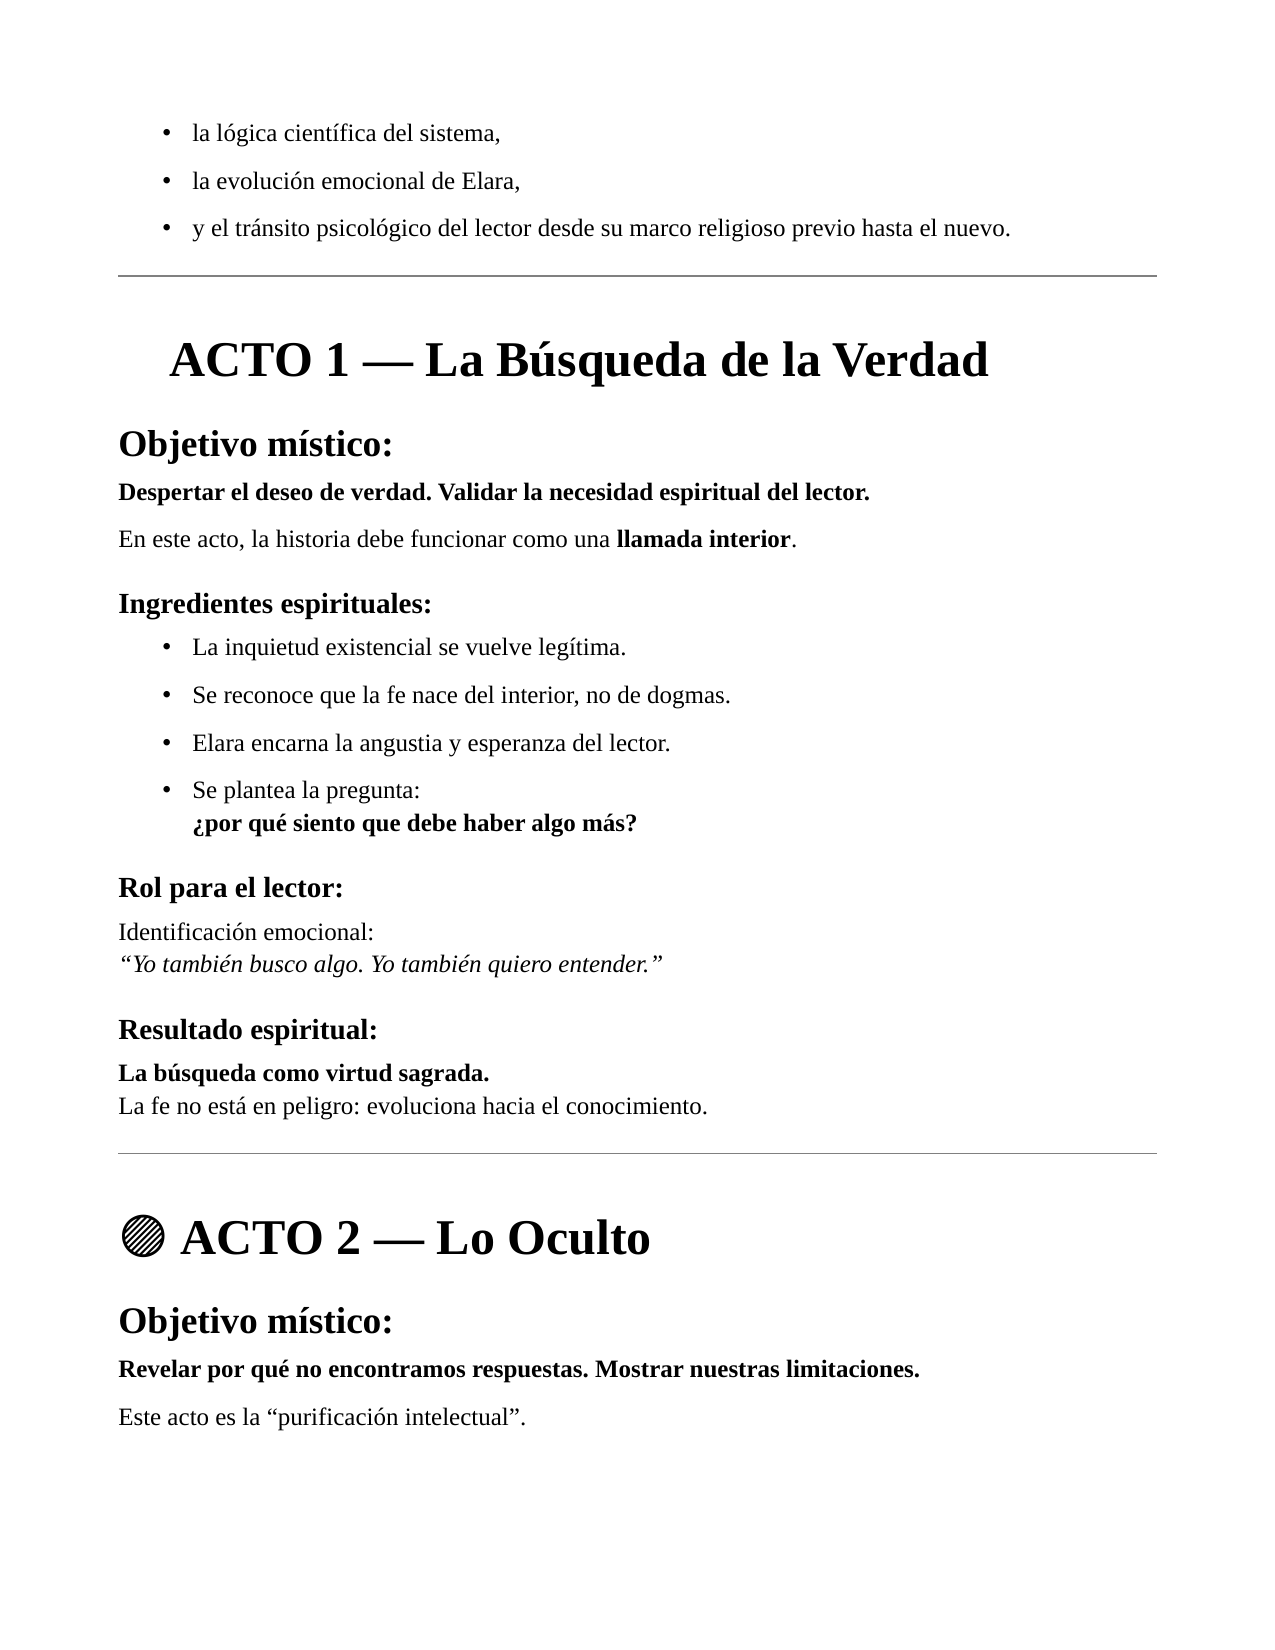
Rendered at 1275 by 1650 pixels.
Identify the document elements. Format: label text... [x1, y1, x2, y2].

list Se reconoce que la fe nace del interior, no de dogmas. [162, 680, 1157, 709]
subtitle Objetivo místico: [118, 421, 1157, 464]
list Se plantea la pregunta: ¿por qué siento que debe haber algo más? [162, 775, 1157, 837]
text Despertar el deseo de verdad. Validar la necesidad espiritual del lector. [118, 477, 1157, 505]
text Revelar por qué no encontramos respuestas. Mostrar nuestras limitaciones. [118, 1354, 1157, 1383]
list y el tránsito psicológico del lector desde su marco religioso previo hasta el nuevo. [162, 213, 1157, 242]
text Este acto es la “purificación intelectual”. [118, 1402, 1157, 1431]
text La búsqueda como virtud sagrada. La fe no está en peligro: evoluciona hacia el conocimiento. [118, 1058, 1157, 1119]
list la evolución emocional de Elara, [162, 166, 1157, 194]
list La inquietud existencial se vuelve legítima. [162, 632, 1157, 661]
subtitle Rol para el lector: [118, 871, 1157, 904]
text Identificación emocional: “Yo también busco algo. Yo también quiero entender.” [118, 917, 1157, 978]
list la lógica científica del sistema, [162, 118, 1157, 147]
subtitle Ingredientes espirituales: [118, 586, 1157, 620]
subtitle 🟣 ACTO 2 — Lo Oculto [118, 1208, 1157, 1265]
subtitle Objetivo místico: [118, 1298, 1157, 1342]
subtitle 🔵 ACTO 1 — La Búsqueda de la Verdad [118, 330, 1157, 388]
list Elara encarna la angustia y esperanza del lector. [162, 728, 1157, 756]
text En este acto, la historia debe funcionar como una llamada interior. [118, 524, 1157, 553]
subtitle Resultado espiritual: [118, 1012, 1157, 1045]
